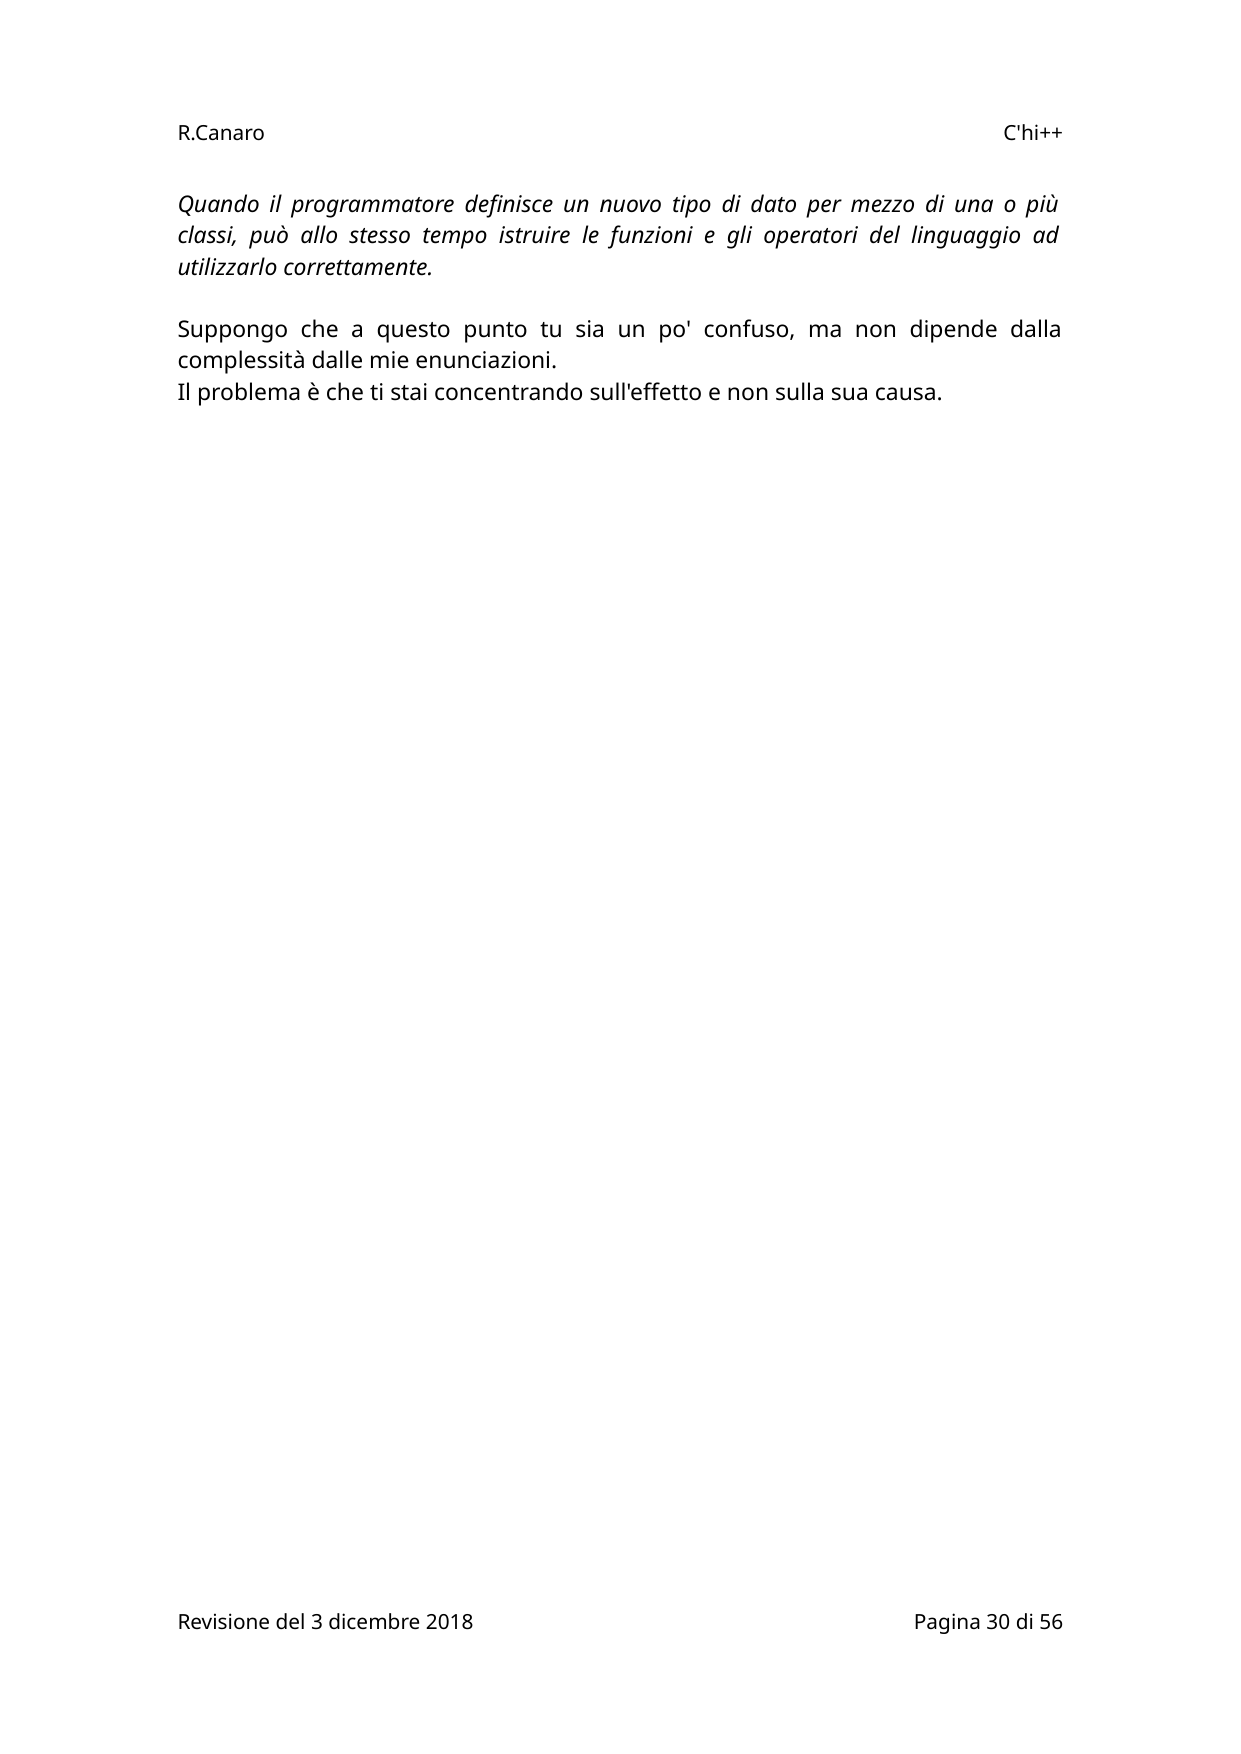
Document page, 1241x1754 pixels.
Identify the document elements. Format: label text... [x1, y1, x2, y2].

text Quando il programmatore definisce un nuovo tipo di dato per mezzo di una o più classi, può allo stesso tempo istruire le funzioni e gli operatori del linguaggio ad utilizzarlo correttamente. [177, 188, 1063, 282]
text Suppongo che a questo punto tu sia un po' confuso, ma non dipende dalla complessità dalle mie enunciazioni. [177, 313, 1063, 375]
text Il problema è che ti stai concentrando sull'effetto e non sulla sua causa. [177, 375, 1063, 407]
